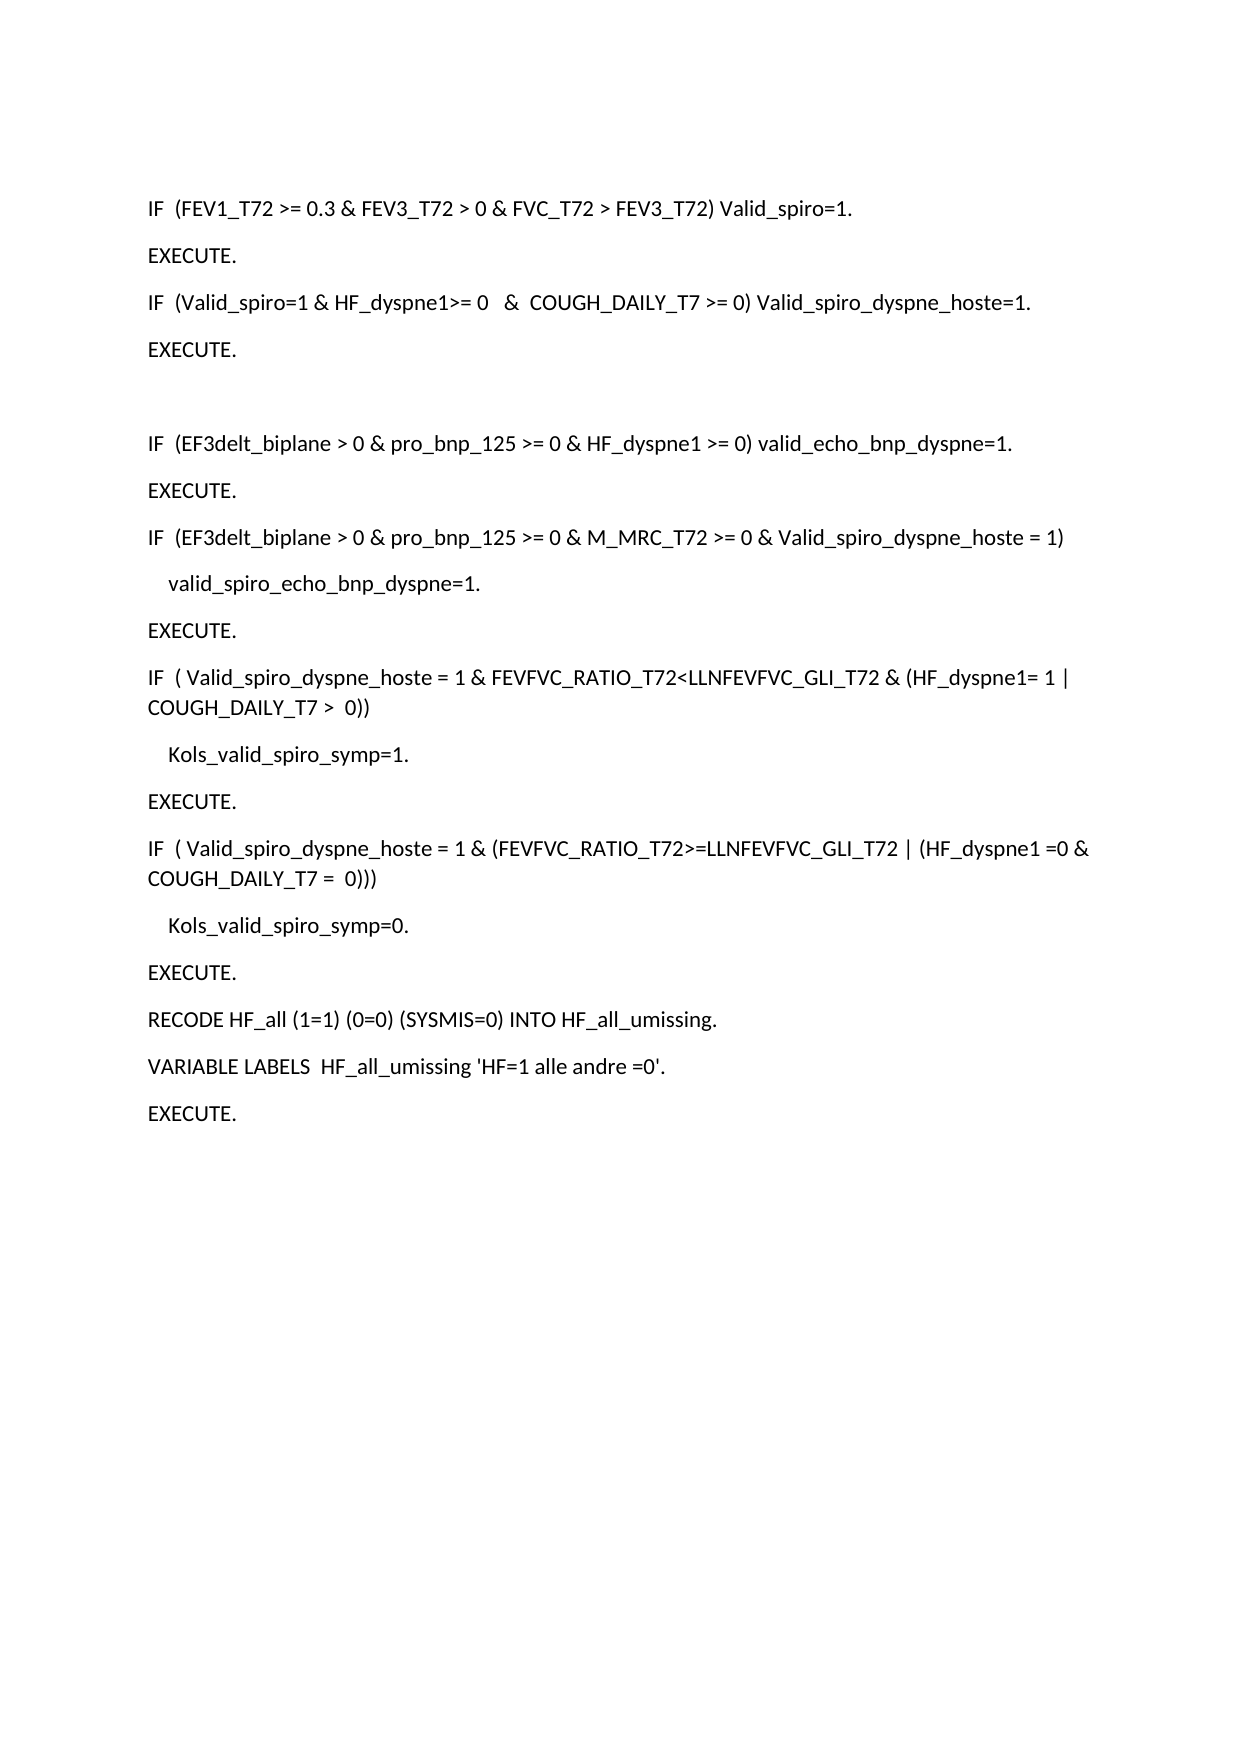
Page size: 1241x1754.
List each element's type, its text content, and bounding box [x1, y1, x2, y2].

text RECODE HF_all (1=1) (0=0) (SYSMIS=0) INTO HF_all_umissing. [148, 1005, 1093, 1033]
text IF (Valid_spiro=1 & HF_dyspne1>= 0 & COUGH_DAILY_T7 >= 0) Valid_spiro_dyspne_hoste=1. [148, 288, 1093, 316]
text valid_spiro_echo_bnp_dyspne=1. [148, 569, 1093, 597]
text VARIABLE LABELS HF_all_umissing 'HF=1 alle andre =0'. [148, 1052, 1093, 1080]
text Kols_valid_spiro_symp=0. [148, 911, 1093, 939]
text EXECUTE. [148, 241, 1093, 269]
text IF (FEV1_T72 >= 0.3 & FEV3_T72 > 0 & FVC_T72 > FEV3_T72) Valid_spiro=1. [148, 194, 1093, 222]
text EXECUTE. [148, 1099, 1093, 1127]
text Kols_valid_spiro_symp=1. [148, 740, 1093, 768]
text IF (EF3delt_biplane > 0 & pro_bnp_125 >= 0 & M_MRC_T72 >= 0 & Valid_spiro_dyspne_hoste = 1) [148, 523, 1093, 551]
text IF ( Valid_spiro_dyspne_hoste = 1 & FEVFVC_RATIO_T72<LLNFEVFVC_GLI_T72 & (HF_dyspne1= 1 | COUGH_DAILY_T7 > 0)) [148, 663, 1093, 721]
text EXECUTE. [148, 787, 1093, 815]
text EXECUTE. [148, 476, 1093, 504]
text EXECUTE. [148, 616, 1093, 644]
text IF (EF3delt_biplane > 0 & pro_bnp_125 >= 0 & HF_dyspne1 >= 0) valid_echo_bnp_dyspne=1. [148, 429, 1093, 457]
text EXECUTE. [148, 335, 1093, 363]
text IF ( Valid_spiro_dyspne_hoste = 1 & (FEVFVC_RATIO_T72>=LLNFEVFVC_GLI_T72 | (HF_dyspne1 =0 & COUGH_DAILY_T7 = 0))) [148, 834, 1093, 892]
text EXECUTE. [148, 958, 1093, 986]
